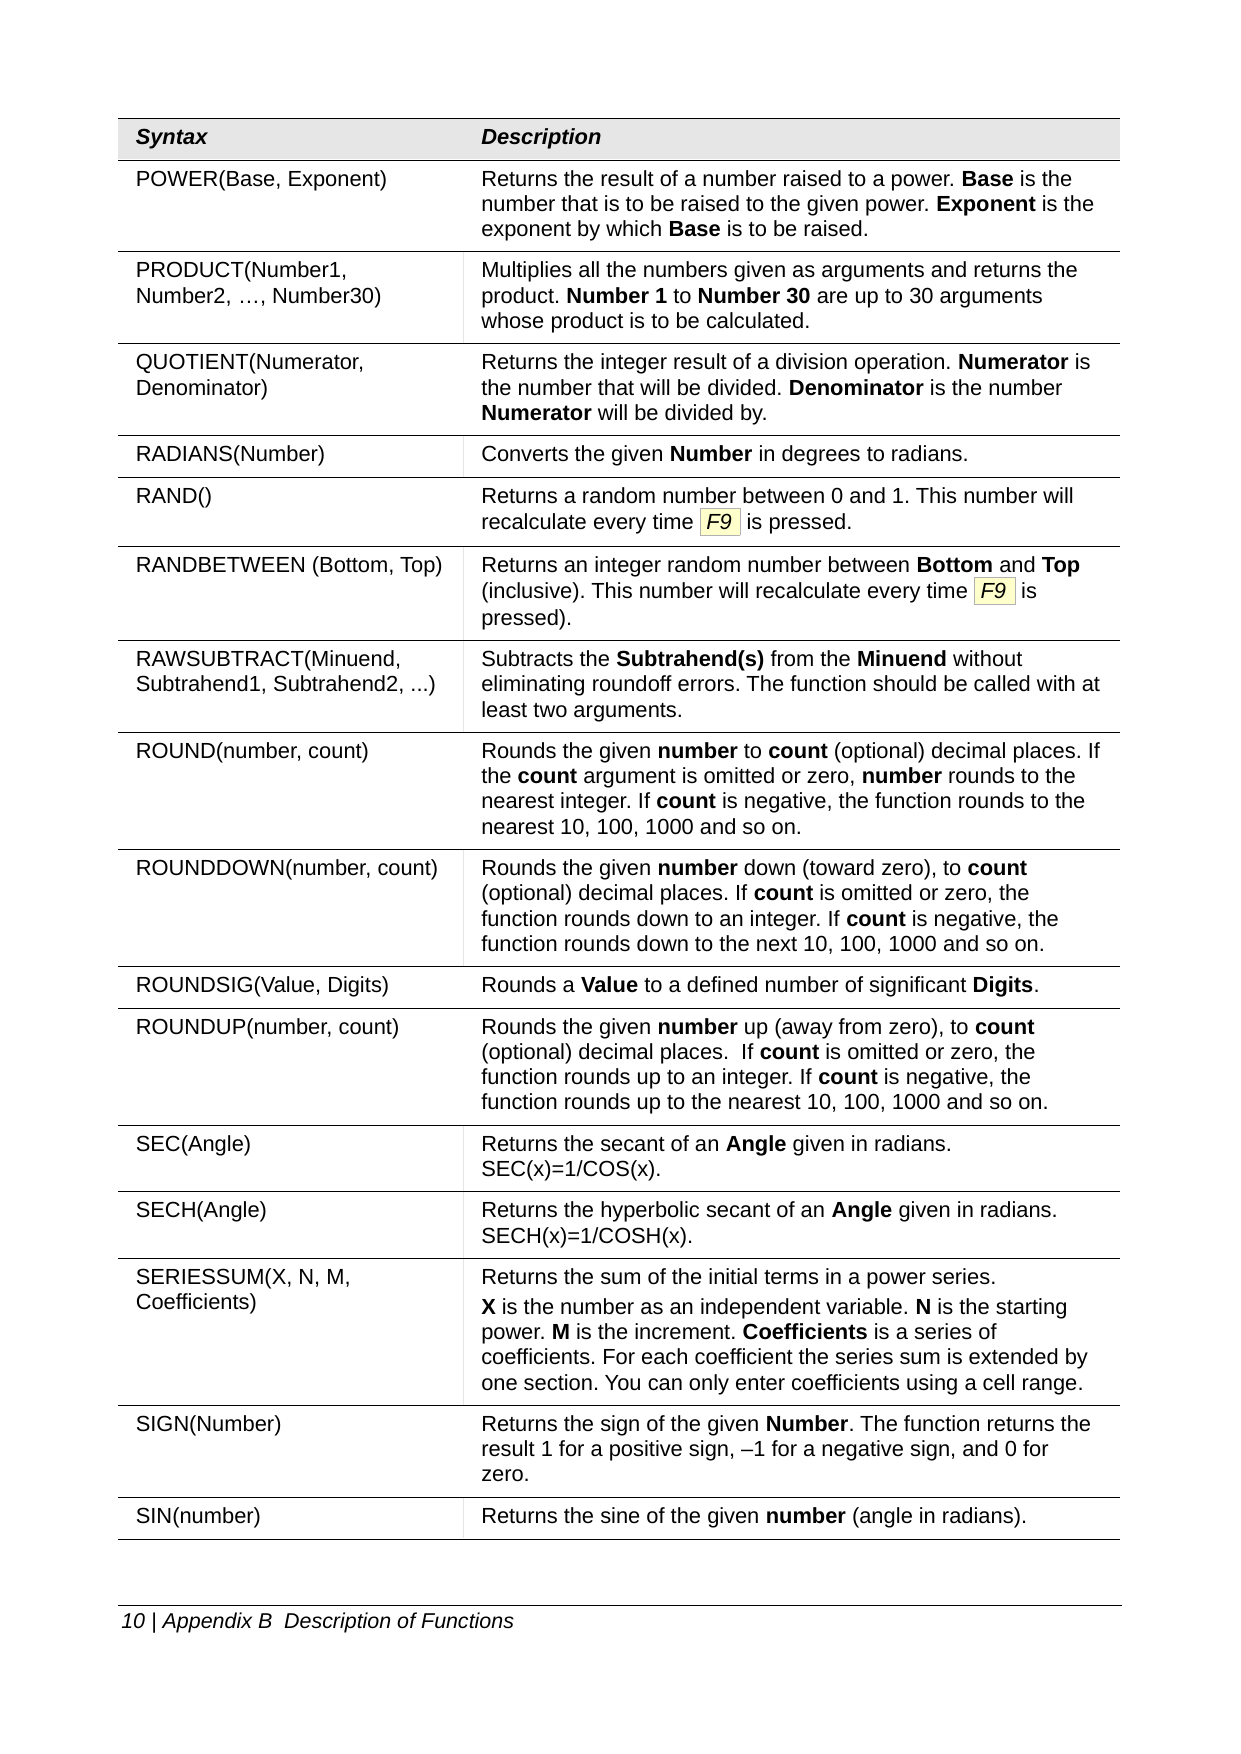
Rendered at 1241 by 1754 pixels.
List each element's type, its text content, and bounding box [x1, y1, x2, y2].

table_cell ROUNDSIG(Value, Digits) [118, 967, 463, 1008]
table_cell ROUND(number, count) [118, 733, 463, 849]
table_cell SIGN(Number) [118, 1406, 463, 1497]
table_cell Multiplies all the numbers given as arguments and returns the product. Number 1 to Number 30 are up to 30 arguments whose product is to be calculated. [464, 252, 1120, 343]
table_cell Returns the sign of the given Number. The function returns the result 1 for a positive sign, –1 for a negative sign, and 0 for zero. [464, 1406, 1120, 1497]
table_cell SIN(number) [118, 1498, 463, 1538]
table_cell RANDBETWEEN (Bottom, Top) [118, 547, 463, 640]
table_cell SEC(Angle) [118, 1126, 463, 1191]
table_header Description [464, 119, 1120, 159]
table_cell Returns the sum of the initial terms in a power series. X is the number as an independent variable. N is the starting power. M is the increment. Coefficients is a series of coefficients. For each coefficient the series sum is extended by one section. You can only enter coefficients using a cell range. [464, 1259, 1120, 1405]
table_cell SECH(Angle) [118, 1192, 463, 1258]
table_cell Rounds the given number up (away from zero), to count (optional) decimal places. If count is omitted or zero, the function rounds up to an integer. If count is negative, the function rounds up to the nearest 10, 100, 1000 and so on. [464, 1009, 1120, 1125]
table_cell Returns the integer result of a division operation. Numerator is the number that will be divided. Denominator is the number Numerator will be divided by. [464, 344, 1120, 435]
table_cell Rounds the given number down (toward zero), to count (optional) decimal places. If count is omitted or zero, the function rounds down to an integer. If count is negative, the function rounds down to the next 10, 100, 1000 and so on. [464, 850, 1120, 966]
table_cell PRODUCT(Number1, Number2, …, Number30) [118, 252, 463, 343]
table_cell Returns the result of a number raised to a power. Base is the number that is to be raised to the given power. Exponent is the exponent by which Base is to be raised. [464, 161, 1120, 251]
table_cell Returns a random number between 0 and 1. This number will recalculate every time F9 is pressed. [464, 478, 1120, 546]
table_cell QUOTIENT(Numerator, Denominator) [118, 344, 463, 435]
table_cell ROUNDUP(number, count) [118, 1009, 463, 1125]
table_cell Converts the given Number in degrees to radians. [464, 436, 1120, 477]
table_cell Rounds the given number to count (optional) decimal places. If the count argument is omitted or zero, number rounds to the nearest integer. If count is negative, the function rounds to the nearest 10, 100, 1000 and so on. [464, 733, 1120, 849]
table_header Syntax [118, 119, 463, 159]
table_cell Subtracts the Subtrahend(s) from the Minuend without eliminating roundoff errors. The function should be called with at least two arguments. [464, 641, 1120, 732]
table_cell RAND() [118, 478, 463, 546]
table_cell Rounds a Value to a defined number of significant Digits. [464, 967, 1120, 1008]
table_cell Returns an integer random number between Bottom and Top (inclusive). This number will recalculate every time F9 is pressed). [464, 547, 1120, 640]
table_cell Returns the hyperbolic secant of an Angle given in radians. SECH(x)=1/COSH(x). [464, 1192, 1120, 1258]
table_cell RAWSUBTRACT(Minuend, Subtrahend1, Subtrahend2, ...) [118, 641, 463, 732]
table_cell Returns the sine of the given number (angle in radians). [464, 1498, 1120, 1538]
table_cell SERIESSUM(X, N, M, Coefficients) [118, 1259, 463, 1405]
table_cell ROUNDDOWN(number, count) [118, 850, 463, 966]
table_cell POWER(Base, Exponent) [118, 161, 463, 251]
table_cell Returns the secant of an Angle given in radians. SEC(x)=1/COS(x). [464, 1126, 1120, 1191]
table_cell RADIANS(Number) [118, 436, 463, 477]
